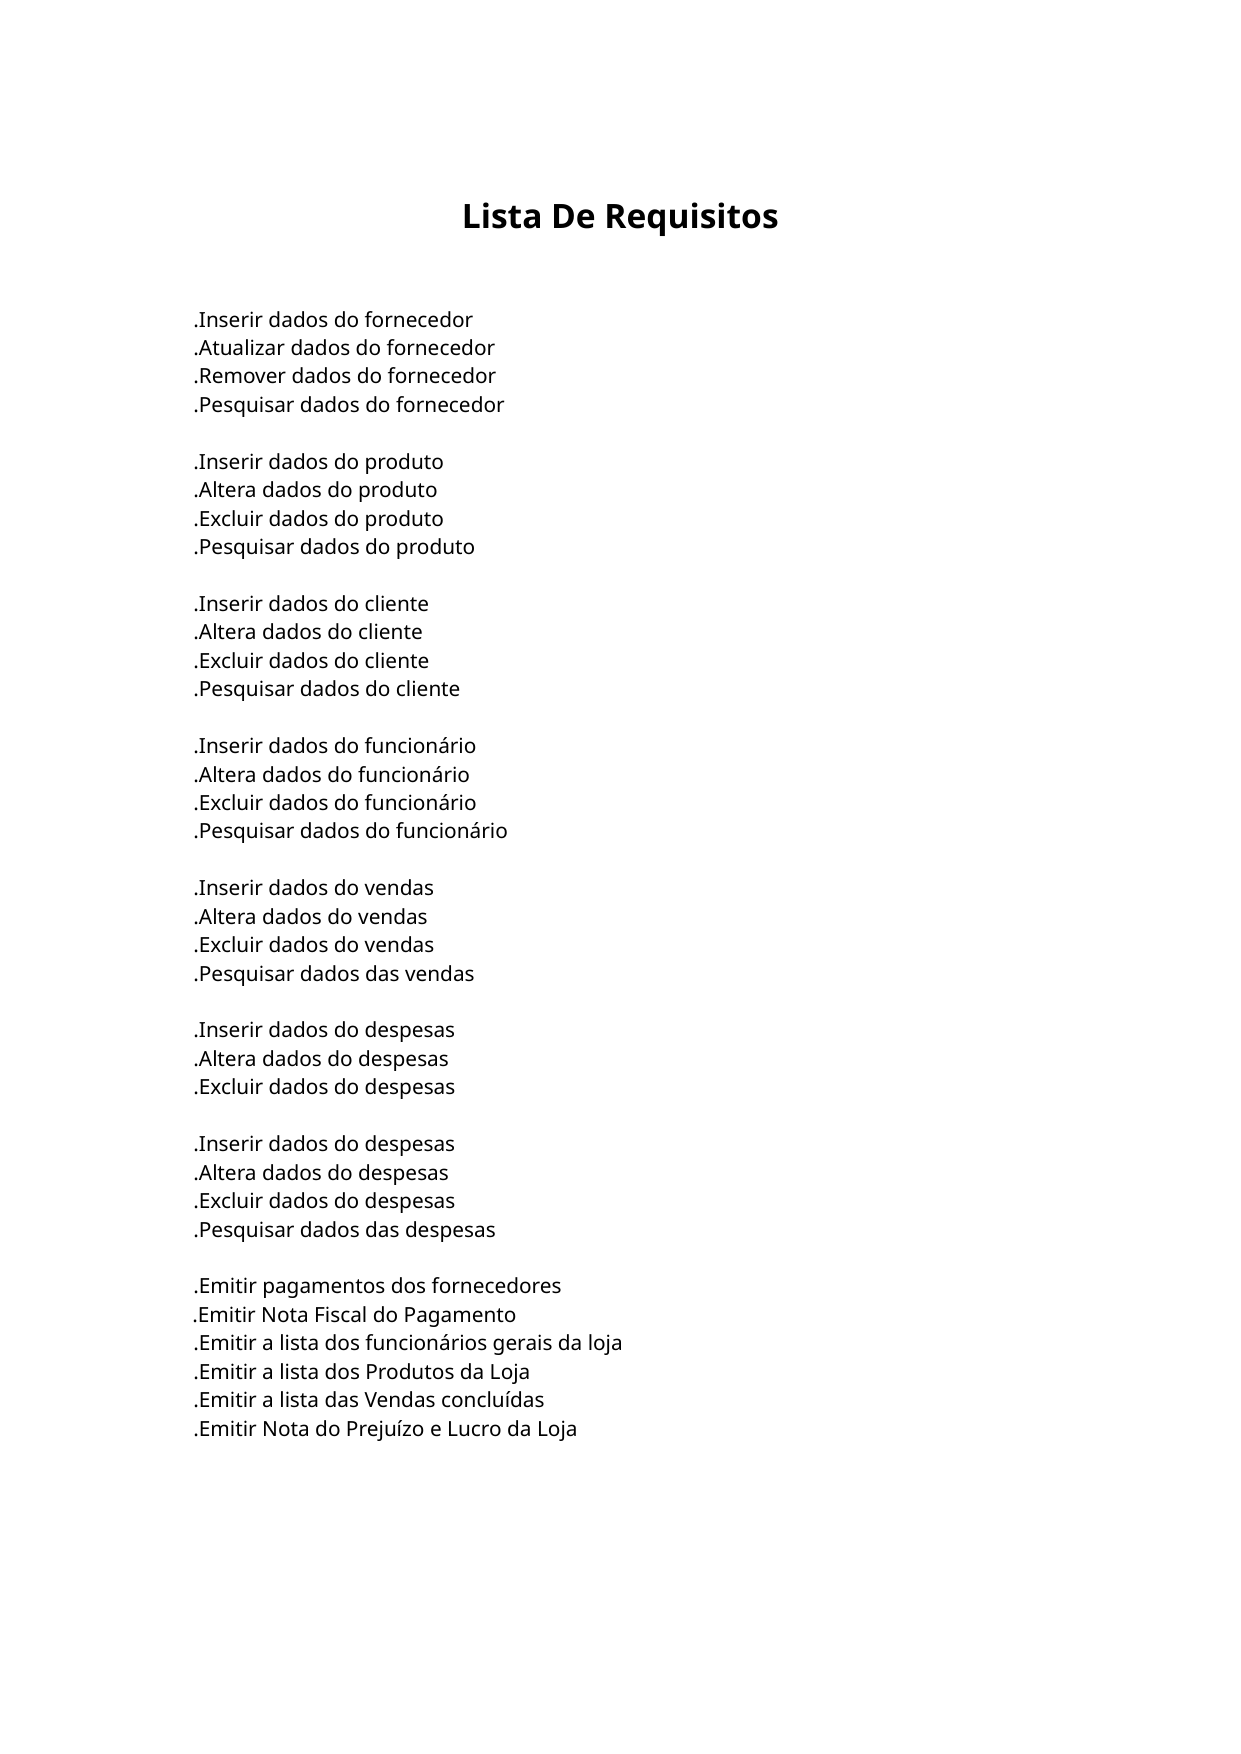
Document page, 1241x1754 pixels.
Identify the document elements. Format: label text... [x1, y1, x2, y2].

list .Altera dados do despesas [193, 1044, 1122, 1072]
list .Altera dados do produto [193, 475, 1122, 504]
list .Excluir dados do vendas [193, 930, 1122, 959]
list .Excluir dados do funcionário [193, 788, 1122, 817]
list .Emitir pagamentos dos fornecedores [193, 1272, 1122, 1300]
list .Pesquisar dados das vendas [193, 959, 1122, 987]
list .Pesquisar dados do funcionário [193, 817, 1122, 845]
list .Atualizar dados do fornecedor [193, 333, 1122, 362]
list .Excluir dados do produto [193, 504, 1122, 532]
list .Altera dados do despesas [193, 1158, 1122, 1186]
list .Emitir Nota do Prejuízo e Lucro da Loja [193, 1414, 1122, 1442]
list .Emitir Nota Fiscal do Pagamento [118, 1300, 1122, 1328]
list .Emitir a lista dos Produtos da Loja [193, 1357, 1122, 1385]
list .Pesquisar dados do produto [193, 532, 1122, 561]
list .Inserir dados do fornecedor [193, 305, 1122, 333]
subtitle Lista De Requisitos [118, 193, 1122, 238]
list .Inserir dados do produto [193, 447, 1122, 475]
list .Inserir dados do cliente [193, 589, 1122, 617]
list .Inserir dados do despesas [193, 1129, 1122, 1158]
list .Excluir dados do cliente [193, 646, 1122, 674]
list .Excluir dados do despesas [193, 1186, 1122, 1215]
list .Emitir a lista das Vendas concluídas [193, 1385, 1122, 1414]
list .Inserir dados do vendas [193, 873, 1122, 902]
list .Pesquisar dados das despesas [193, 1215, 1122, 1243]
list .Altera dados do funcionário [193, 760, 1122, 788]
list .Altera dados do cliente [193, 617, 1122, 646]
list .Remover dados do fornecedor [193, 362, 1122, 390]
list .Inserir dados do funcionário [193, 731, 1122, 760]
list .Inserir dados do despesas [193, 1016, 1122, 1044]
list .Emitir a lista dos funcionários gerais da loja [193, 1328, 1122, 1357]
list .Pesquisar dados do cliente [193, 674, 1122, 703]
list .Excluir dados do despesas [193, 1072, 1122, 1101]
list .Pesquisar dados do fornecedor [193, 390, 1122, 418]
list .Altera dados do vendas [193, 902, 1122, 930]
